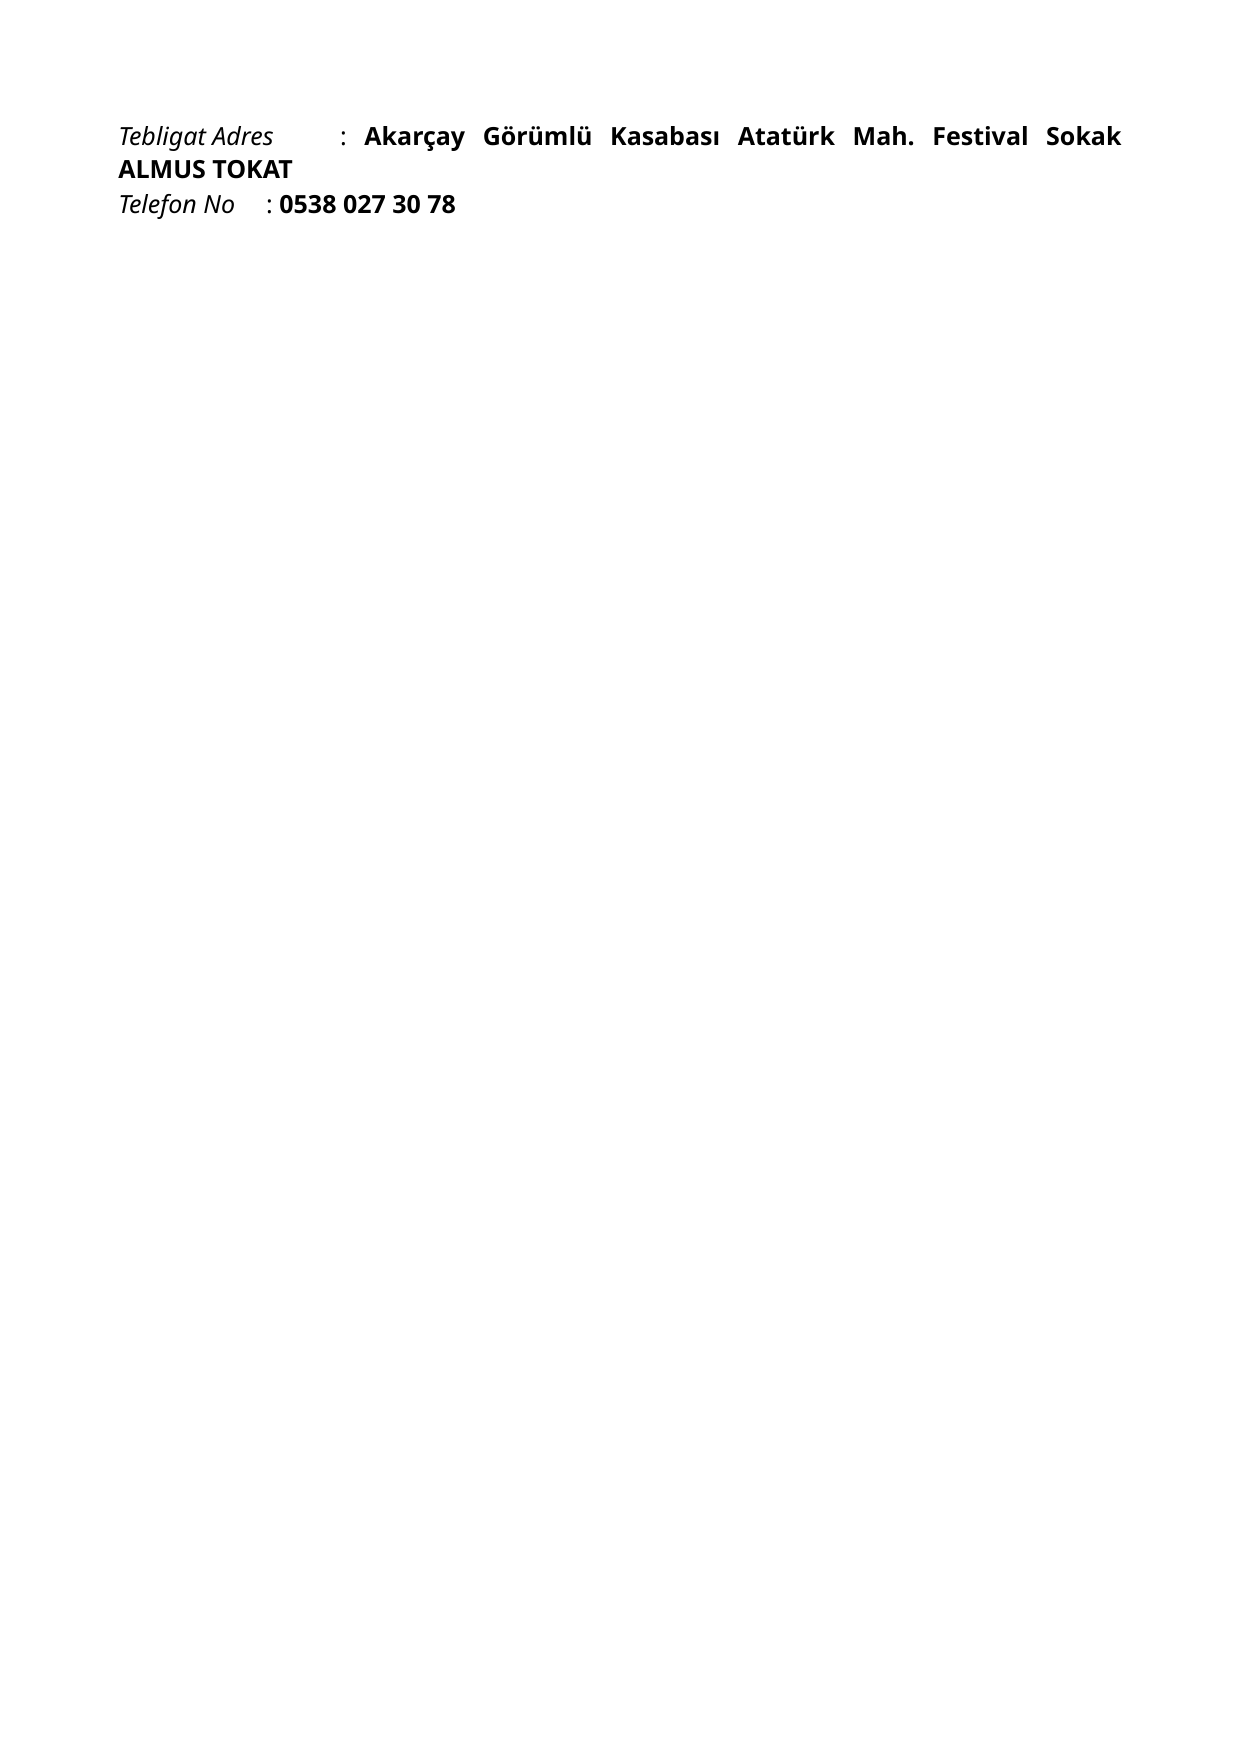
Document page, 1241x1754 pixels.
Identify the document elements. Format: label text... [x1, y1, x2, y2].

text Tebligat Adres : Akarçay Görümlü Kasabası Atatürk Mah. Festival Sokak ALMUS TOKAT [118, 118, 1122, 186]
text Telefon No : 0538 027 30 78 [118, 186, 1122, 220]
